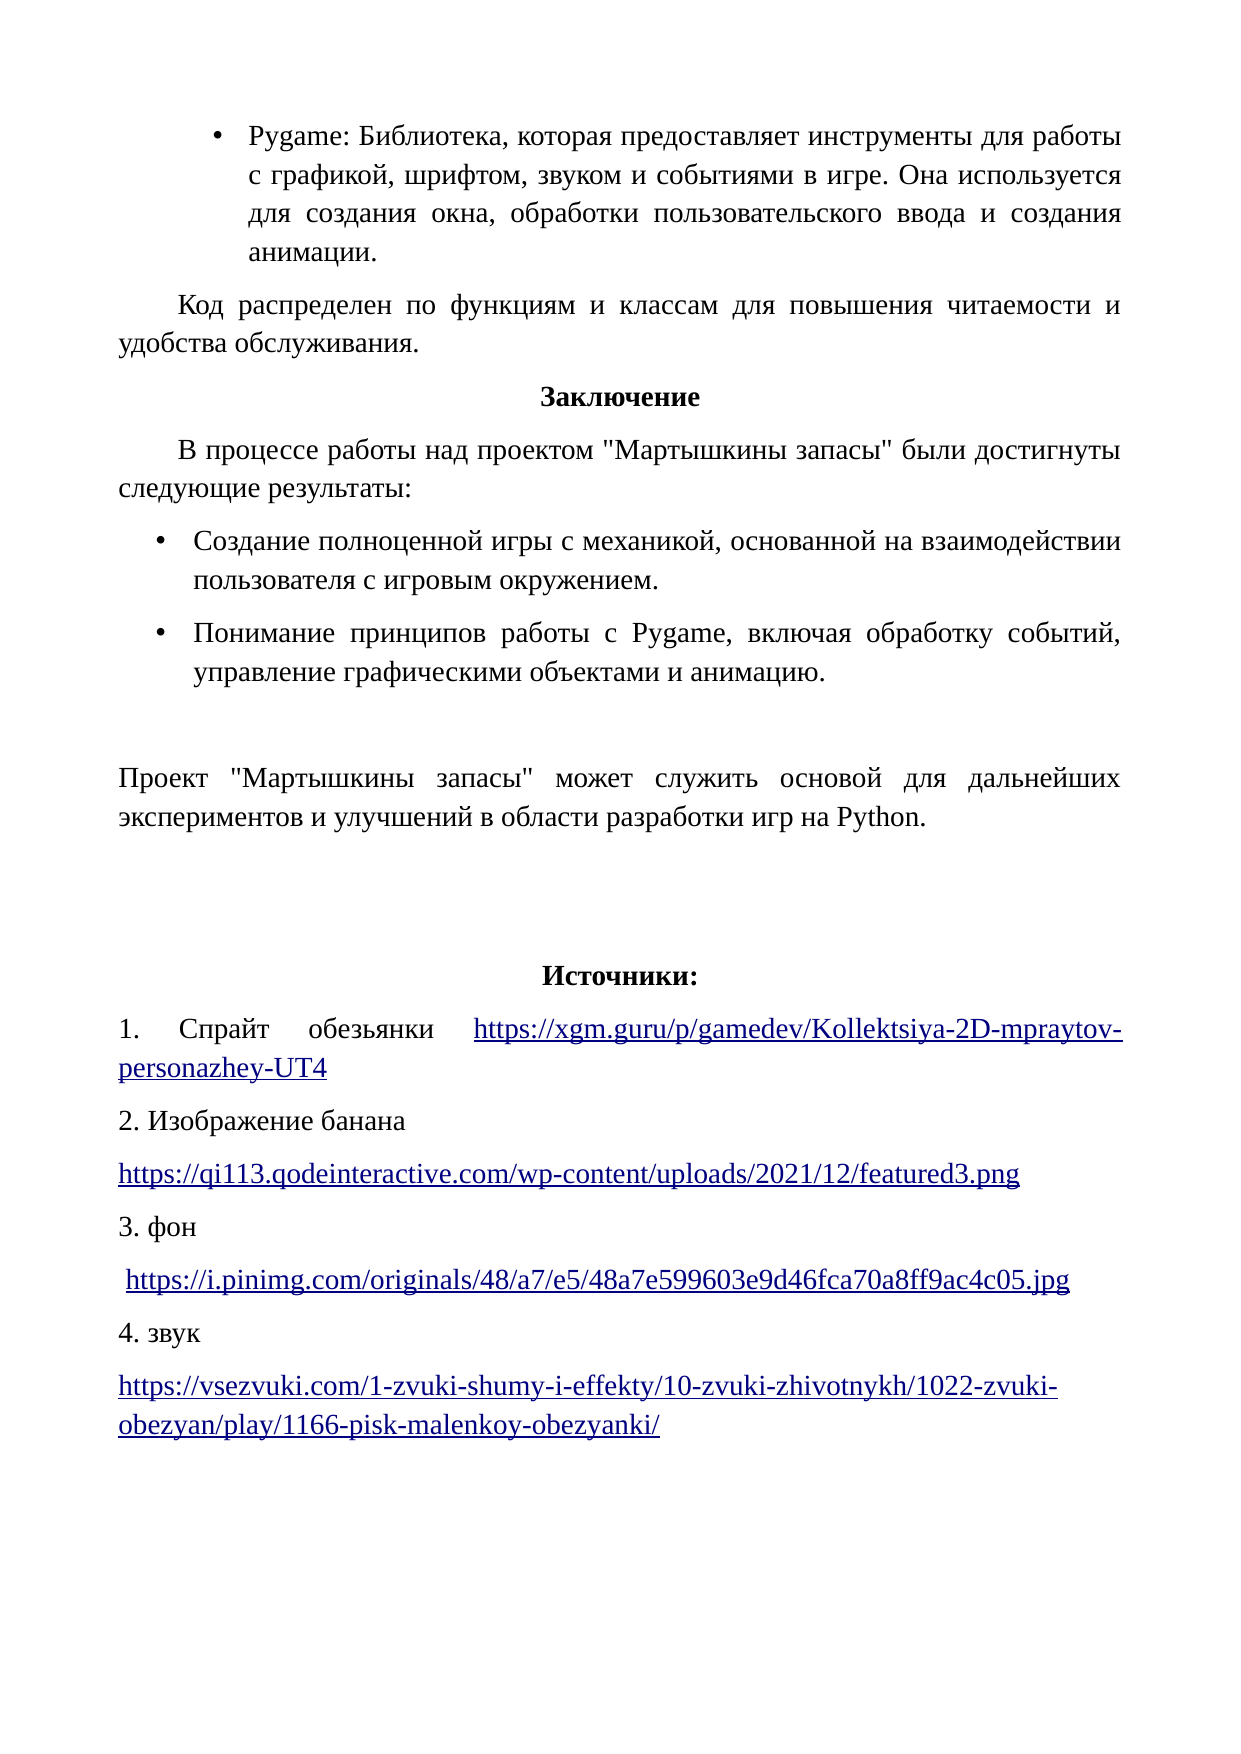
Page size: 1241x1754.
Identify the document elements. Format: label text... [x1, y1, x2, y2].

text 4. звук [118, 1315, 1122, 1349]
text https://qi113.qodeinteractive.com/wp-content/uploads/2021/12/featured3.png [118, 1156, 1122, 1189]
text Проект "Мартышкины запасы" может служить основой для дальнейших экспериментов и улучшений в области разработки игр на Python. [118, 760, 1122, 832]
list Понимание принципов работы с Pygame, включая обработку событий, управление графическими объектами и анимацию. [156, 615, 1122, 687]
list Создание полноценной игры с механикой, основанной на взаимодействии пользователя с игровым окружением. [156, 523, 1122, 596]
text В процессе работы над проектом "Мартышкины запасы" были достигнуты следующие результаты: [118, 432, 1122, 504]
text 2. Изображение банана [118, 1103, 1122, 1136]
list Pygame: Библиотека, которая предоставляет инструменты для работы с графикой, шрифтом, звуком и событиями в игре. Она используется для создания окна, обработки пользовательского ввода и создания анимации. [213, 118, 1122, 267]
text https://vsezvuki.com/1-zvuki-shumy-i-effekty/10-zvuki-zhivotnykh/1022-zvuki-obezyan/play/1166-pisk-malenkoy-obezyanki/ [118, 1368, 1122, 1441]
text 3. фон [118, 1209, 1122, 1243]
text Источники: [118, 958, 1122, 992]
text Заключение [118, 379, 1122, 412]
text Код распределен по функциям и классам для повышения читаемости и удобства обслуживания. [118, 287, 1122, 359]
text 1. Спрайт обезьянки https://xgm.guru/p/gamedev/Kollektsiya-2D-mpraytov-personazhey-UT4 [118, 1011, 1122, 1083]
text https://i.pinimg.com/originals/48/a7/e5/48a7e599603e9d46fca70a8ff9ac4c05.jpg [118, 1262, 1122, 1296]
